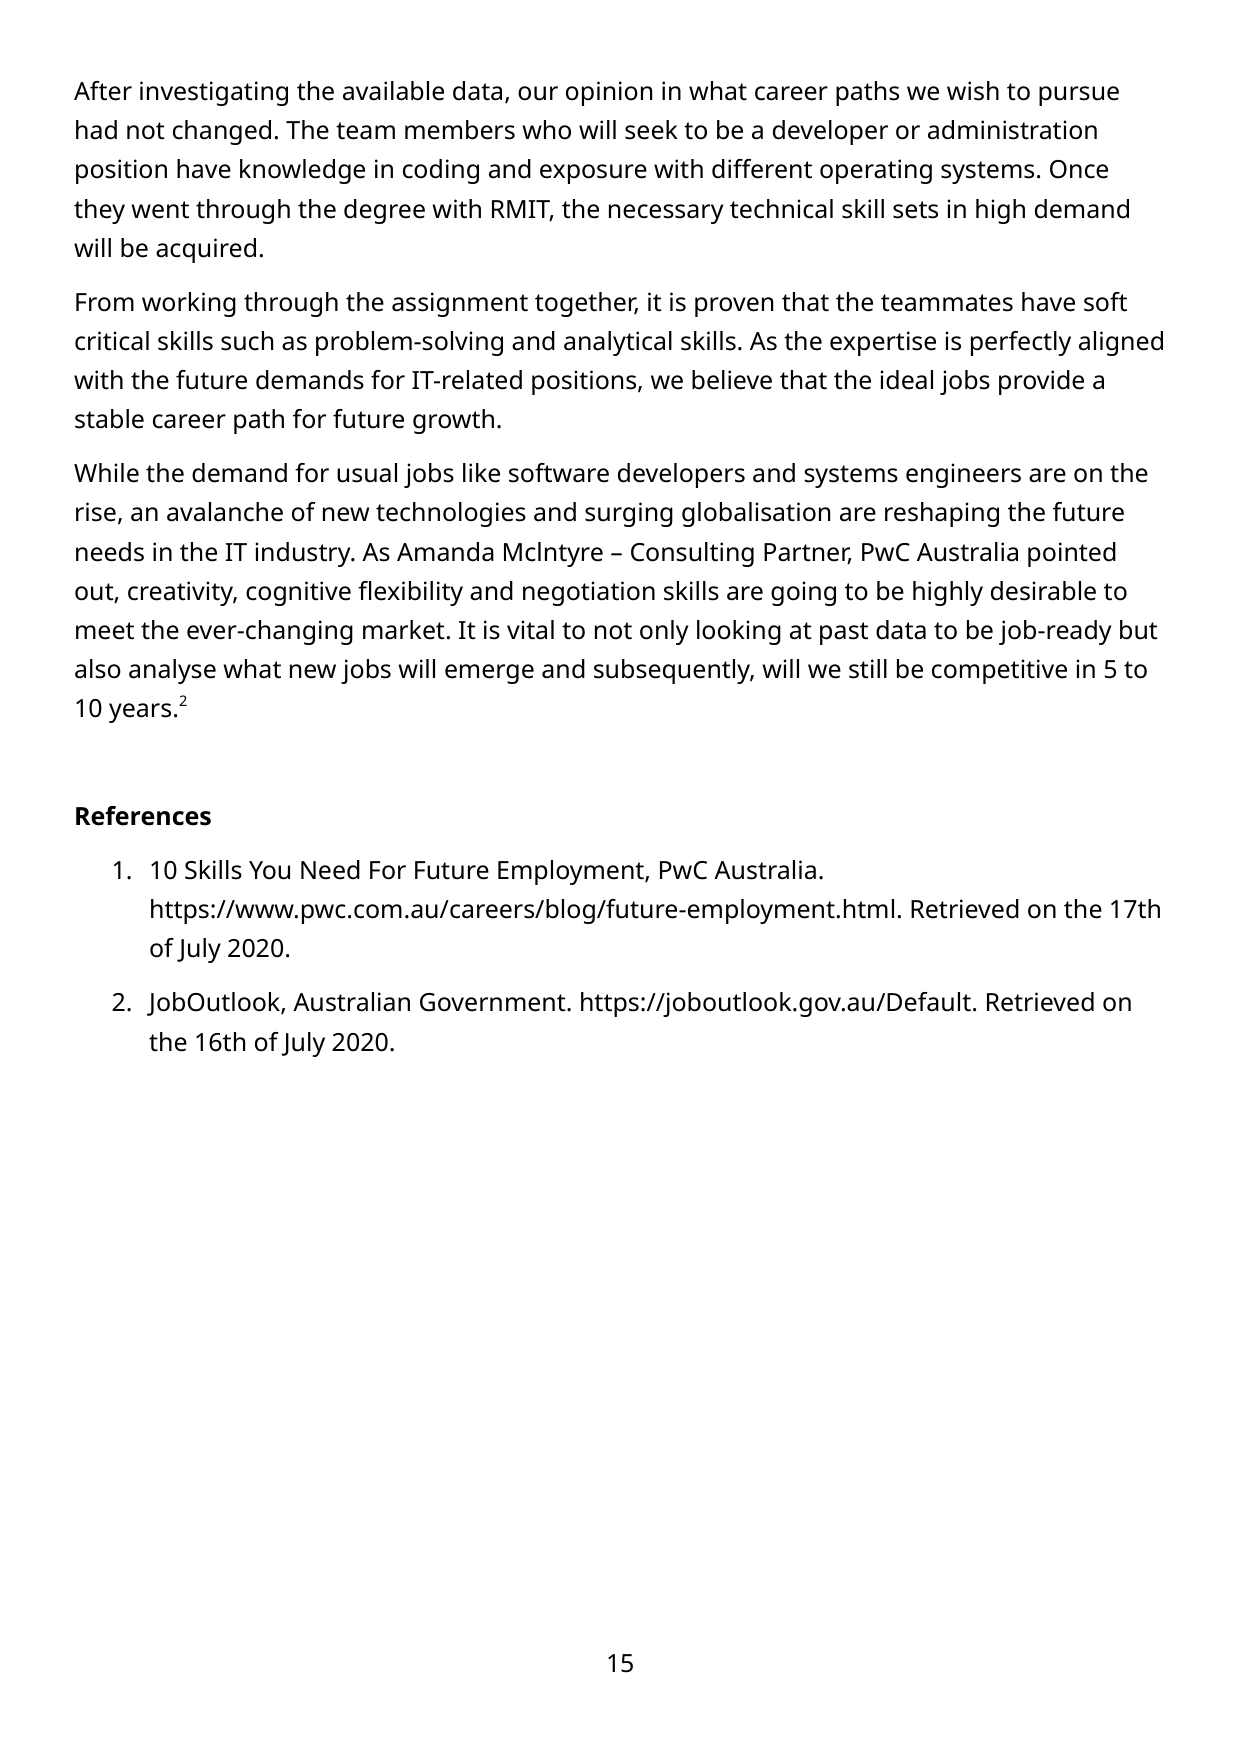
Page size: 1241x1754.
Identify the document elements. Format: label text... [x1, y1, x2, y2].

text While the demand for usual jobs like software developers and systems engineers are on the rise, an avalanche of new technologies and surging globalisation are reshaping the future needs in the IT industry. As Amanda Mclntyre – Consulting Partner, PwC Australia pointed out, creativity, cognitive flexibility and negotiation skills are going to be highly desirable to meet the ever-changing market. It is vital to not only looking at past data to be job-ready but also analyse what new jobs will emerge and subsequently, will we still be competitive in 5 to 10 years.2 [74, 456, 1166, 725]
text References [74, 799, 1166, 833]
text From working through the assignment together, it is proven that the teammates have soft critical skills such as problem-solving and analytical skills. As the expertise is perfectly aligned with the future demands for IT-related positions, we believe that the ideal jobs provide a stable career path for future growth. [74, 284, 1166, 436]
list 10 Skills You Need For Future Employment, PwC Australia. https://www.pwc.com.au/careers/blog/future-employment.html. Retrieved on the 17th of July 2020. [111, 853, 1166, 965]
list JobOutlook, Australian Government. https://joboutlook.gov.au/Default. Retrieved on the 16th of July 2020. [111, 985, 1166, 1097]
text After investigating the available data, our opinion in what career paths we wish to pursue had not changed. The team members who will seek to be a developer or administration position have knowledge in coding and exposure with different operating systems. Once they went through the degree with RMIT, the necessary technical skill sets in high demand will be acquired. [74, 74, 1166, 264]
